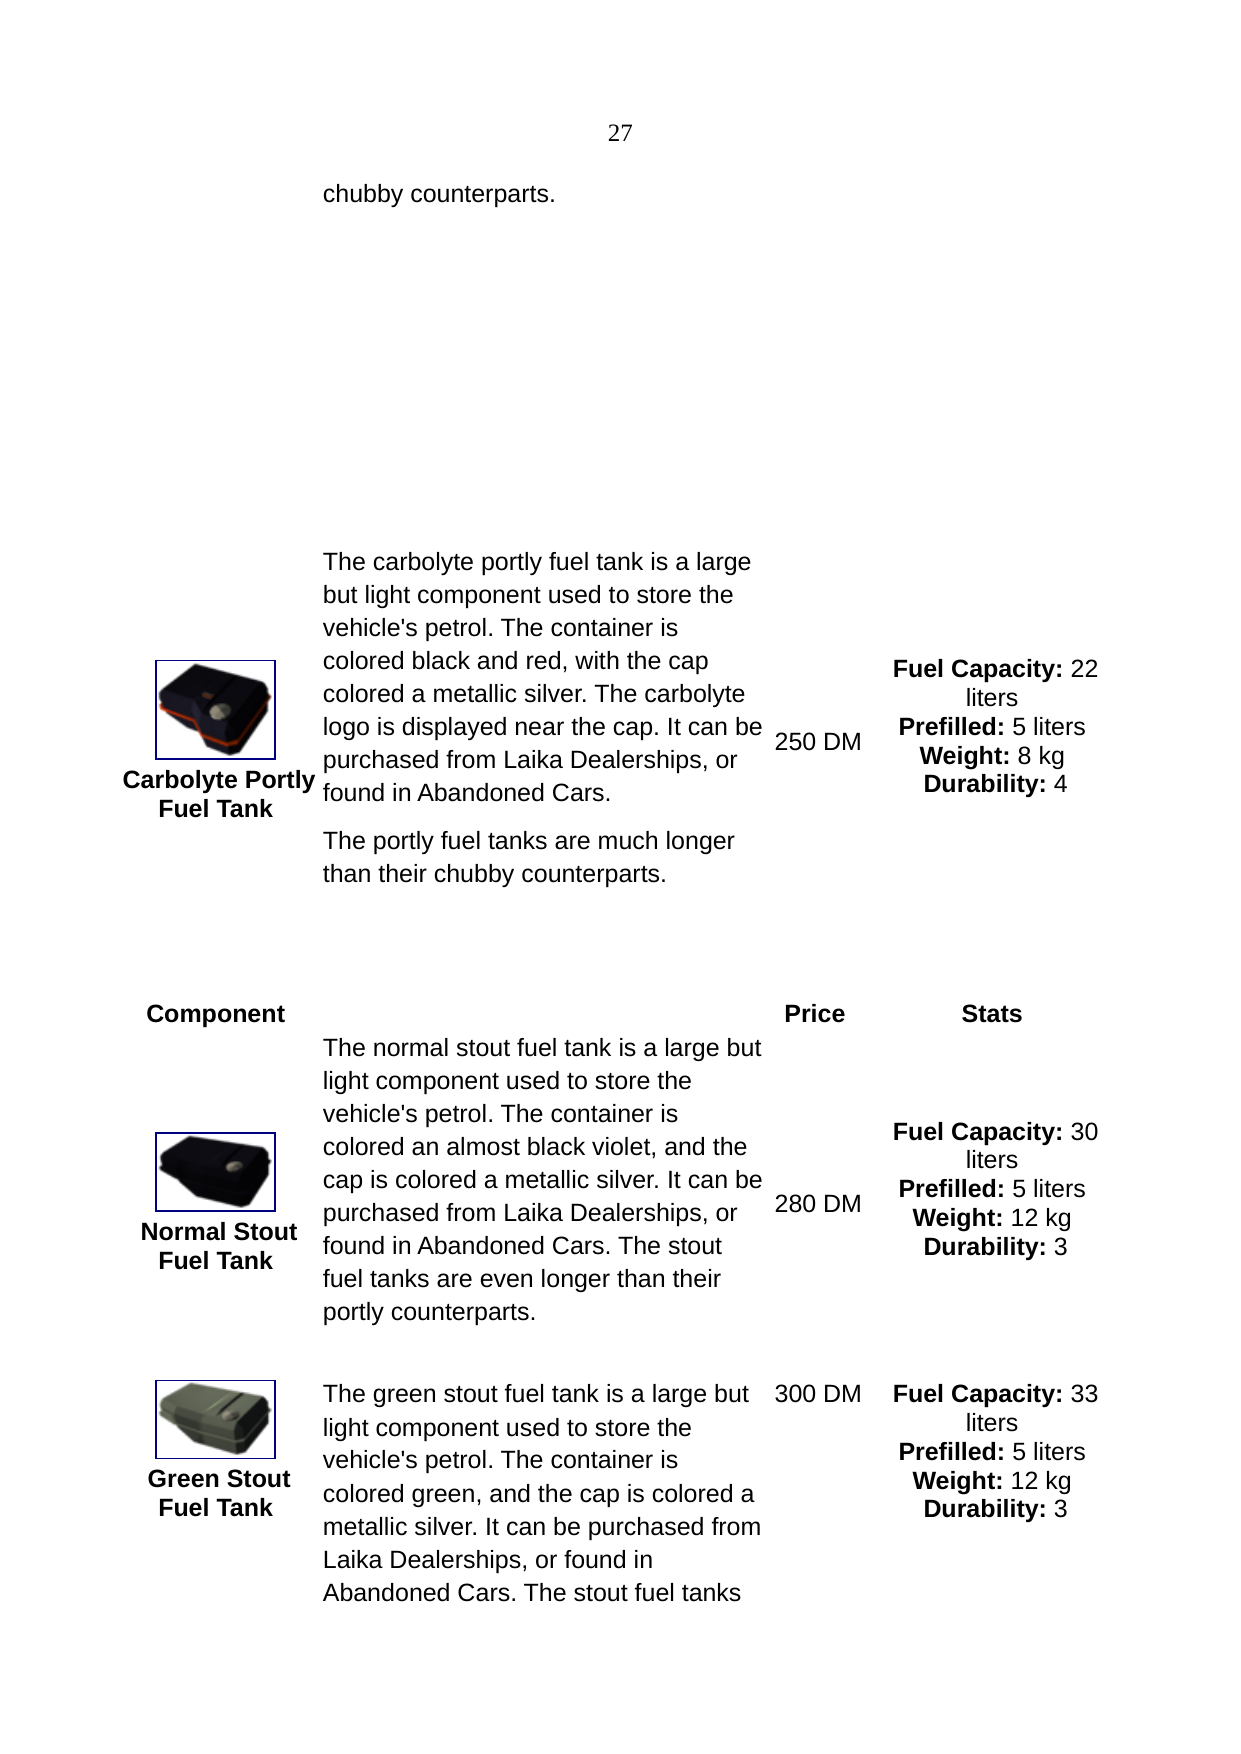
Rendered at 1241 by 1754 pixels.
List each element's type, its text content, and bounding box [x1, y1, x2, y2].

table_header Stats [868, 996, 1123, 1030]
table_cell [118, 176, 320, 258]
table_header Fuel Capacity: 22 liters Prefilled: 5 liters Weight: 8 kg Durability: 4 [868, 544, 1123, 938]
table_cell [768, 176, 868, 258]
table_cell Fuel Capacity: 30 liters Prefilled: 5 liters Weight: 12 kg Durability: 3 [868, 1030, 1123, 1377]
table_header 250 DM [768, 544, 868, 938]
table_cell chubby counterparts. [320, 176, 768, 258]
table_header [320, 996, 768, 1030]
table_cell The normal stout fuel tank is a large but light component used to store the vehicle's petrol. The container is colored an almost black violet, and the cap is colored a metallic silver. It can be purchased from Laika Dealerships, or found in Abandoned Cars. The stout fuel tanks are even longer than their portly counterparts. [320, 1030, 768, 1377]
table_header Price [768, 996, 868, 1030]
table_cell [868, 176, 1123, 258]
picture [157, 661, 274, 758]
picture [157, 1381, 274, 1458]
picture [157, 1134, 274, 1210]
table_cell The green stout fuel tank is a large but light component used to store the vehicle's petrol. The container is colored green, and the cap is colored a metallic silver. It can be purchased from Laika Dealerships, or found in Abandoned Cars. The stout fuel tanks [320, 1377, 768, 1609]
table_cell Green Stout Fuel Tank [118, 1377, 320, 1609]
table_header Component [118, 996, 320, 1030]
table_cell 300 DM [768, 1377, 868, 1609]
table_cell 280 DM [768, 1030, 868, 1377]
table_cell Normal Stout Fuel Tank [118, 1030, 320, 1377]
table_header Carbolyte Portly Fuel Tank [118, 544, 320, 938]
table_header The carbolyte portly fuel tank is a large but light component used to store the vehicle's petrol. The container is colored black and red, with the cap colored a metallic silver. The carbolyte logo is displayed near the cap. It can be purchased from Laika Dealerships, or found in Abandoned Cars. The portly fuel tanks are much longer than their chubby counterparts. [320, 544, 768, 938]
table_cell Fuel Capacity: 33 liters Prefilled: 5 liters Weight: 12 kg Durability: 3 [868, 1377, 1123, 1609]
